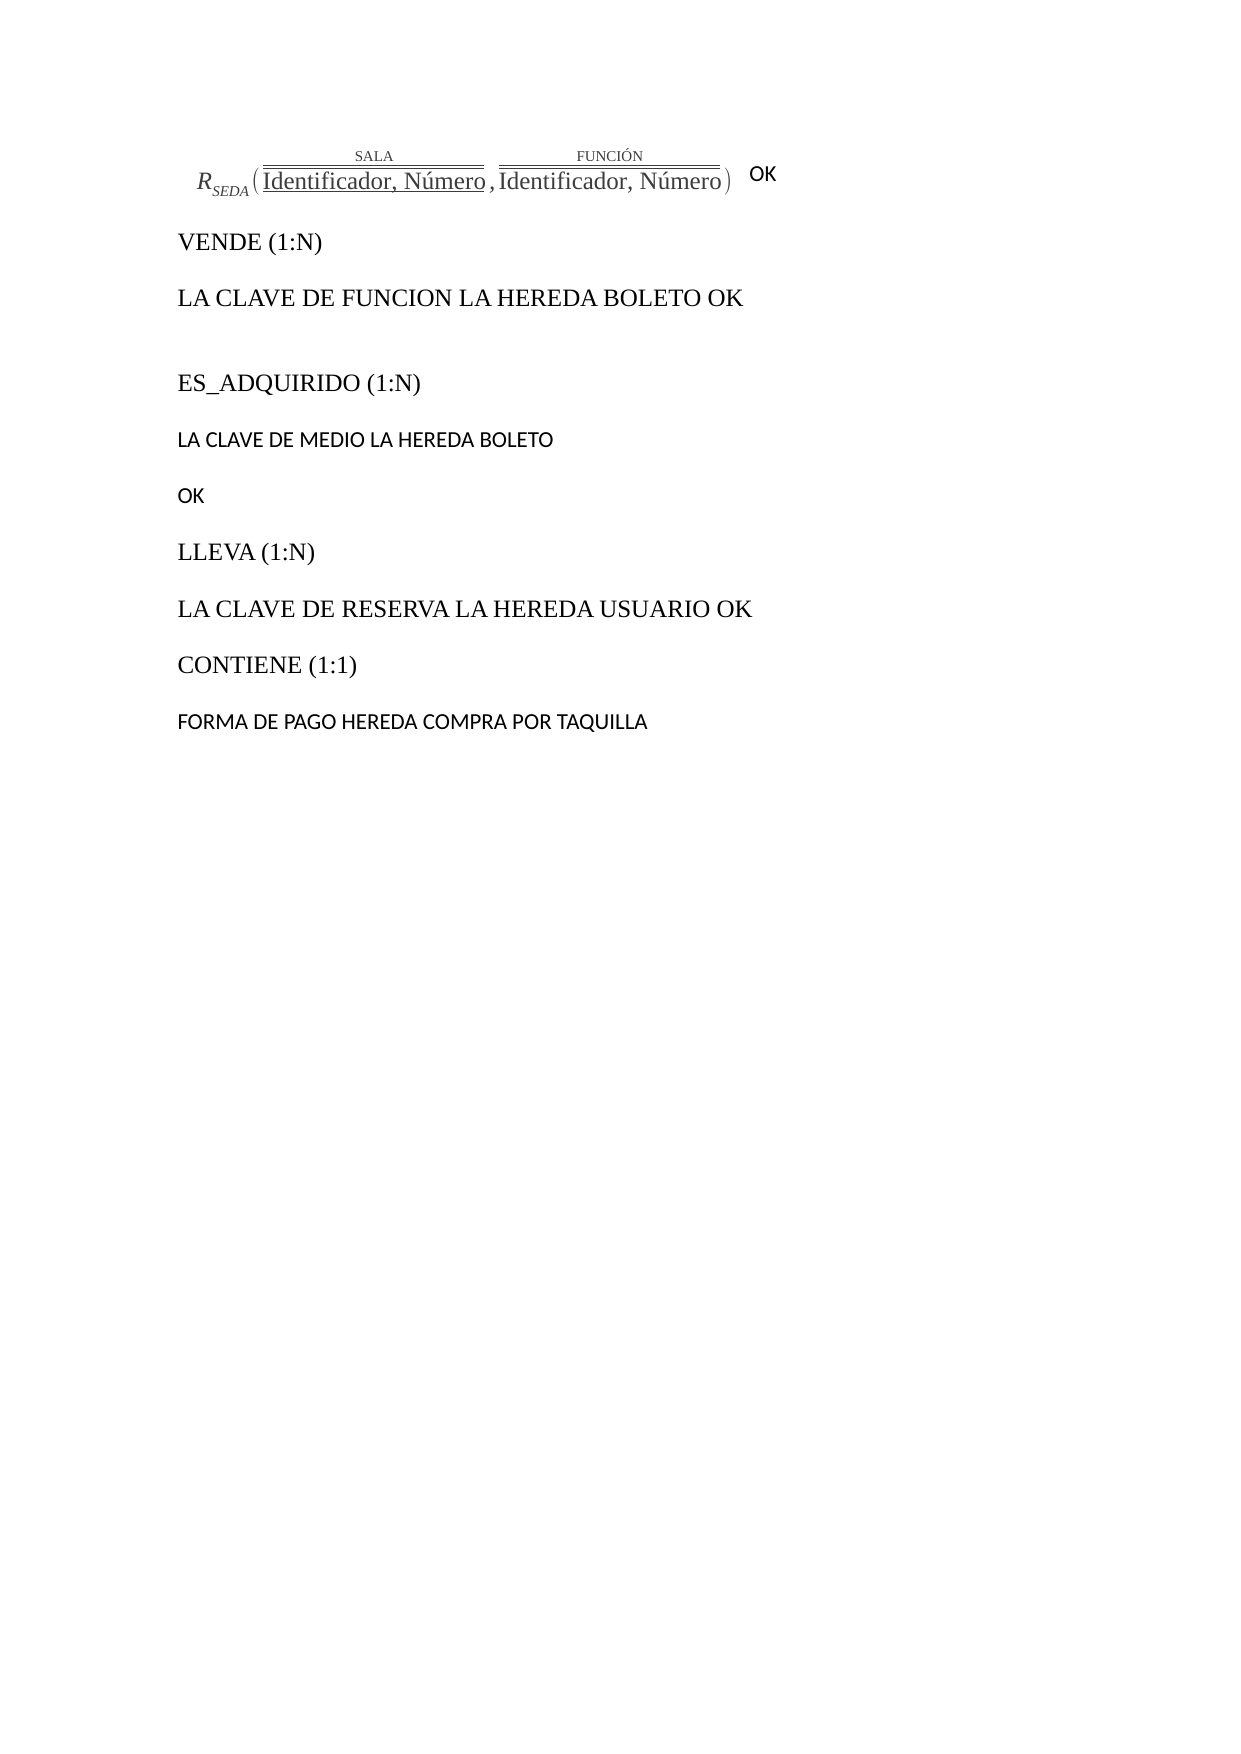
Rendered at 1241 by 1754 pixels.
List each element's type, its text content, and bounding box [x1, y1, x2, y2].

text CONTIENE (1:1) [177, 651, 1063, 679]
text LLEVA (1:N) [177, 537, 1063, 566]
text LA CLAVE DE FUNCION LA HEREDA BOLETO OK [177, 283, 1063, 312]
text OK [177, 148, 1063, 199]
text VENDE (1:N) [177, 227, 1063, 255]
text LA CLAVE DE RESERVA LA HEREDA USUARIO OK [177, 594, 1063, 623]
text FORMA DE PAGO HEREDA COMPRA POR TAQUILLA [177, 707, 1063, 735]
text ES_ADQUIRIDO (1:N) [177, 368, 1063, 397]
text LA CLAVE DE MEDIO LA HEREDA BOLETO [177, 425, 1063, 453]
text OK [177, 481, 1063, 509]
